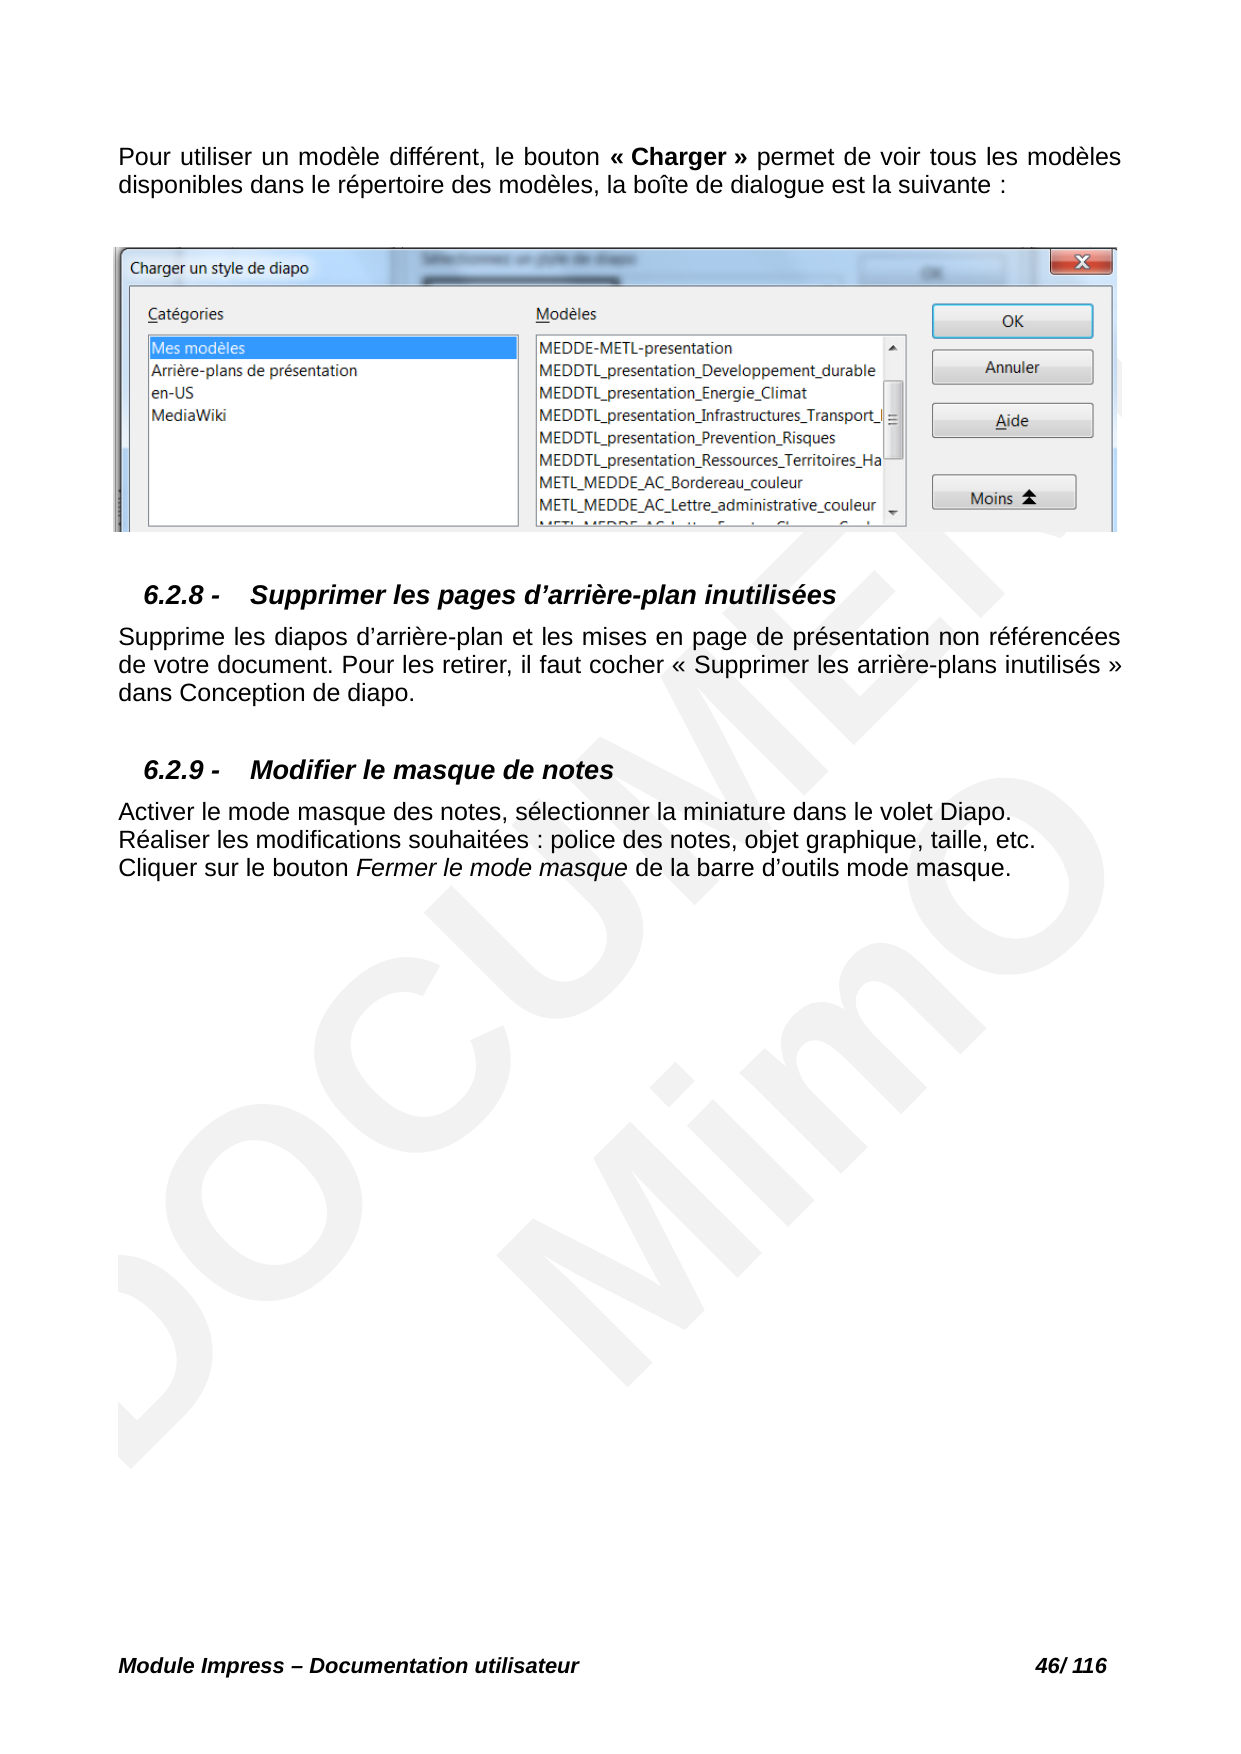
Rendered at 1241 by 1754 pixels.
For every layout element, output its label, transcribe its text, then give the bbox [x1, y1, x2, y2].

text Pour utiliser un modèle différent, le bouton « Charger » permet de voir tous les modèles disponibles dans le répertoire des modèles, la boîte de dialogue est la suivante : [118, 143, 1122, 199]
text Réaliser les modifications souhaitées : police des notes, objet graphique, taille, etc. [118, 826, 1122, 854]
subtitle Modifier le masque de notes [143, 755, 1122, 786]
text Activer le mode masque des notes, sélectionner la miniature dans le volet Diapo. [118, 798, 1122, 826]
picture [113, 247, 1118, 532]
text Supprime les diapos d’arrière-plan et les mises en page de présentation non référencées de votre document. Pour les retirer, il faut cocher « Supprimer les arrière-plans inutilisés » dans Conception de diapo. [118, 623, 1122, 706]
text Cliquer sur le bouton Fermer le mode masque de la barre d’outils mode masque. [118, 854, 1122, 882]
subtitle Supprimer les pages d’arrière-plan inutilisées [143, 580, 1122, 610]
